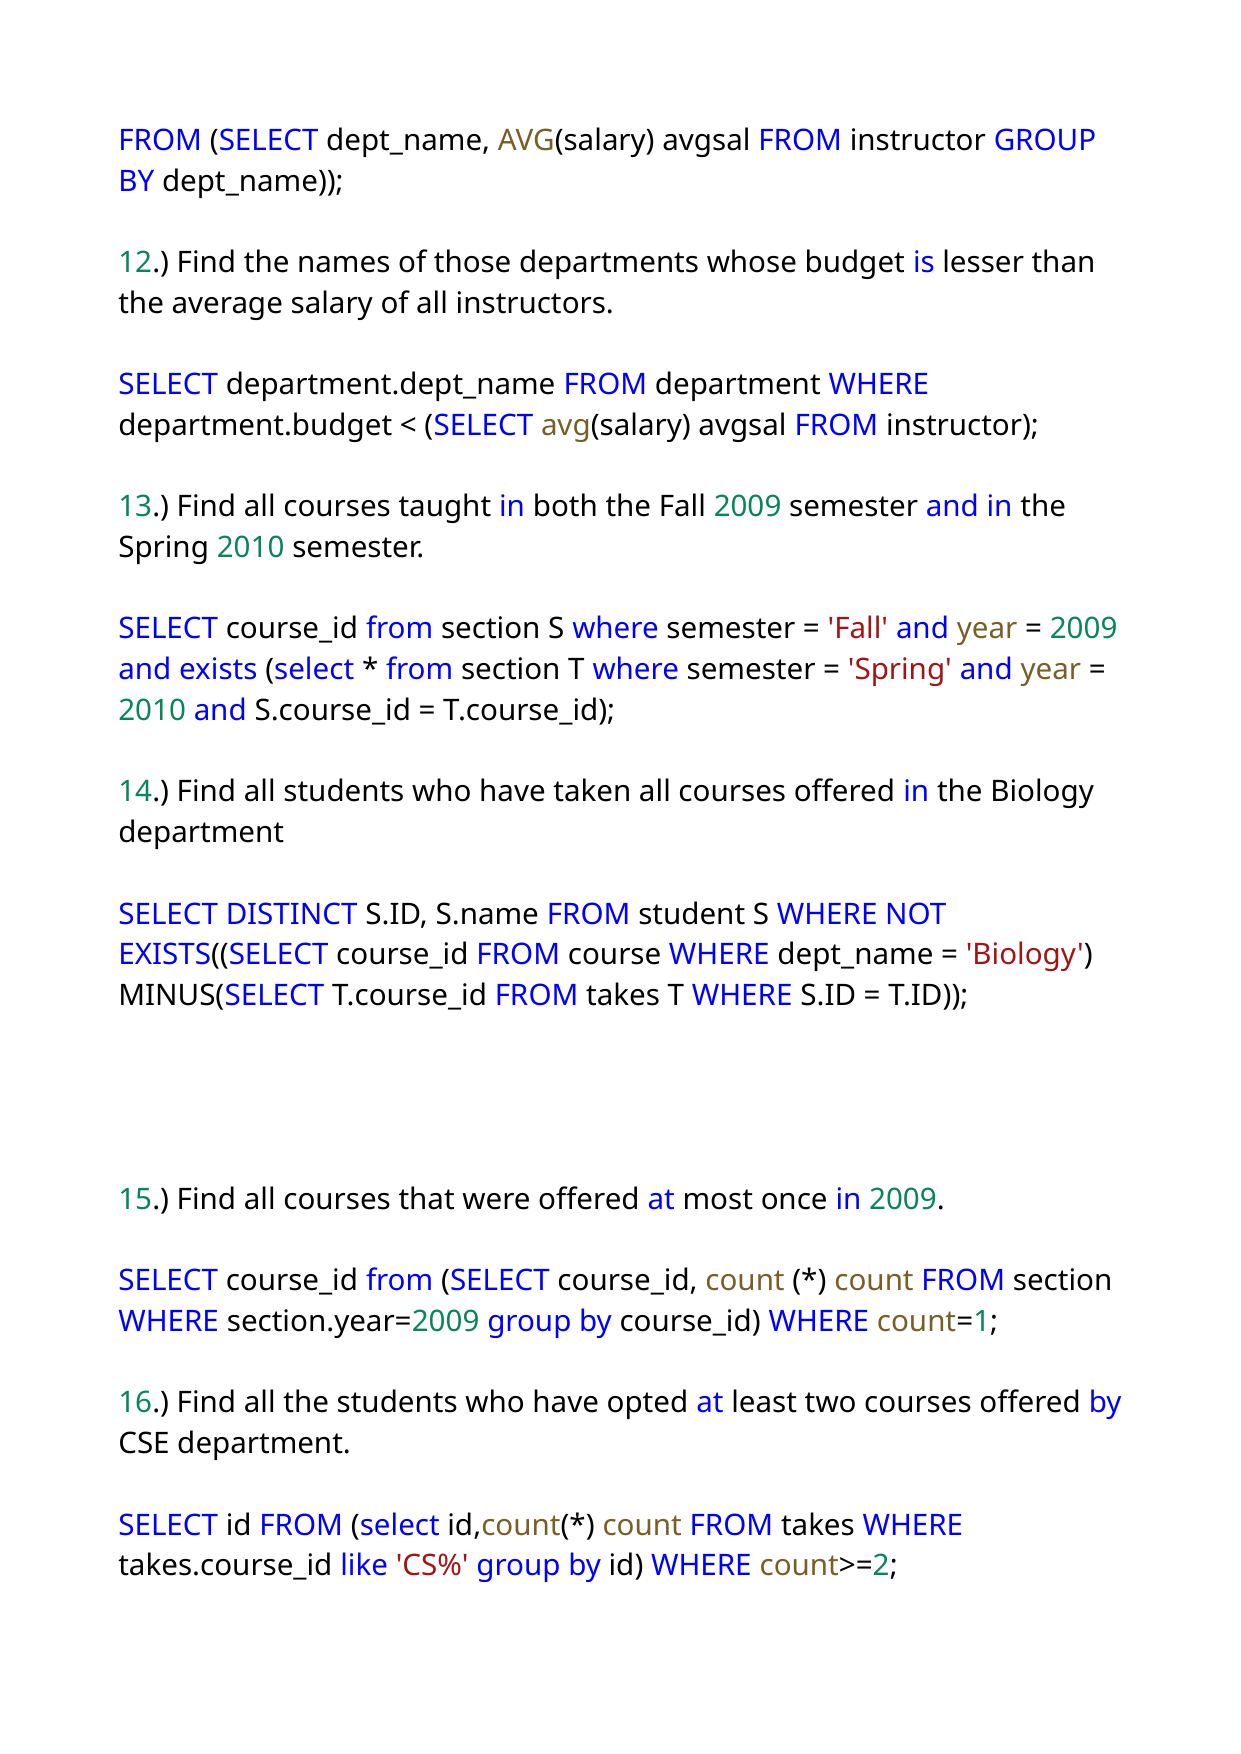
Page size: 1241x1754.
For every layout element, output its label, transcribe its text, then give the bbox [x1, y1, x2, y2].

text 14.) Find all students who have taken all courses offered in the Biology department [118, 770, 1122, 851]
text SELECT id FROM (select id,count(*) count FROM takes WHERE takes.course_id like 'CS%' group by id) WHERE count>=2; [118, 1503, 1122, 1584]
text SELECT course_id from section S where semester = 'Fall' and year = 2009 and exists (select * from section T where semester = 'Spring' and year = 2010 and S.course_id = T.course_id); [118, 607, 1122, 729]
text 16.) Find all the students who have opted at least two courses offered by CSE department. [118, 1381, 1122, 1462]
text SELECT department.dept_name FROM department WHERE department.budget < (SELECT avg(salary) avgsal FROM instructor); [118, 362, 1122, 444]
text 15.) Find all courses that were offered at most once in 2009. [118, 1177, 1122, 1218]
text FROM (SELECT dept_name, AVG(salary) avgsal FROM instructor GROUP BY dept_name)); [118, 118, 1122, 199]
text 12.) Find the names of those departments whose budget is lesser than the average salary of all instructors. [118, 240, 1122, 322]
text SELECT course_id from (SELECT course_id, count (*) count FROM section WHERE section.year=2009 group by course_id) WHERE count=1; [118, 1258, 1122, 1340]
text SELECT DISTINCT S.ID, S.name FROM student S WHERE NOT EXISTS((SELECT course_id FROM course WHERE dept_name = 'Biology') MINUS(SELECT T.course_id FROM takes T WHERE S.ID = T.ID)); [118, 892, 1122, 1014]
text 13.) Find all courses taught in both the Fall 2009 semester and in the Spring 2010 semester. [118, 485, 1122, 566]
